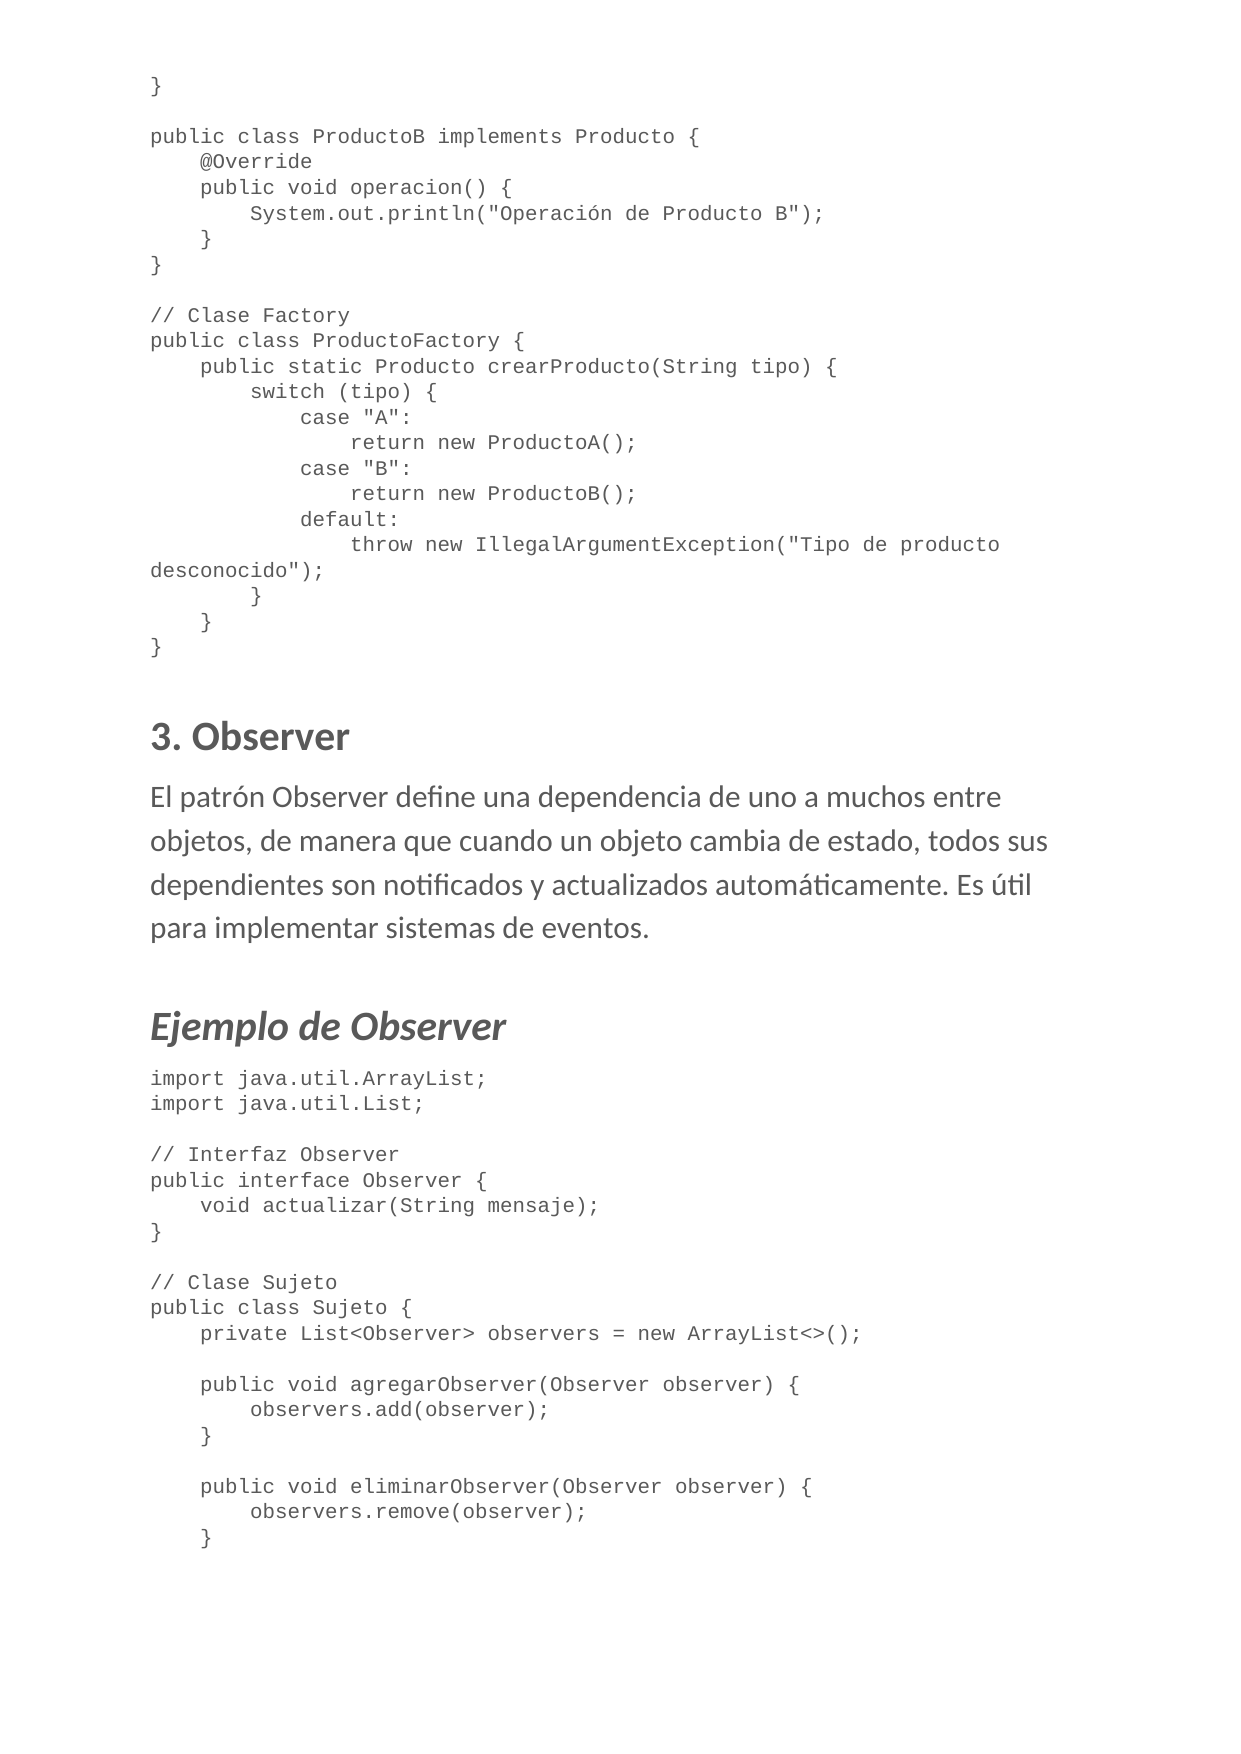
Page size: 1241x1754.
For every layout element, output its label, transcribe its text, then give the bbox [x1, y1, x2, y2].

text public class ProductoB implements Producto { [150, 126, 1090, 150]
text } [150, 228, 1090, 252]
text public void eliminarObserver(Observer observer) { [150, 1476, 1090, 1499]
text } [150, 254, 1090, 277]
text // Interfaz Observer [150, 1144, 1090, 1168]
text public class ProductoFactory { [150, 330, 1090, 354]
text } [150, 636, 1090, 660]
text // Clase Sujeto [150, 1272, 1090, 1295]
text case "A": [150, 407, 1090, 430]
text throw new IllegalArgumentException("Tipo de producto desconocido"); [150, 534, 1090, 583]
subtitle Ejemplo de Observer [150, 1000, 1090, 1051]
text } [150, 611, 1090, 634]
text observers.add(observer); [150, 1399, 1090, 1423]
text case "B": [150, 458, 1090, 481]
text default: [150, 509, 1090, 532]
text System.out.println("Operación de Producto B"); [150, 203, 1090, 226]
text private List<Observer> observers = new ArrayList<>(); [150, 1323, 1090, 1346]
text @Override [150, 152, 1090, 175]
text public void agregarObserver(Observer observer) { [150, 1374, 1090, 1397]
text } [150, 75, 1090, 99]
text } [150, 1425, 1090, 1448]
text switch (tipo) { [150, 381, 1090, 405]
text return new ProductoA(); [150, 432, 1090, 456]
text public void operacion() { [150, 177, 1090, 201]
text public interface Observer { [150, 1170, 1090, 1193]
text } [150, 585, 1090, 609]
text return new ProductoB(); [150, 483, 1090, 507]
text public static Producto crearProducto(String tipo) { [150, 356, 1090, 379]
text void actualizar(String mensaje); [150, 1195, 1090, 1219]
text import java.util.ArrayList; [150, 1068, 1090, 1091]
text import java.util.List; [150, 1093, 1090, 1117]
text } [150, 1221, 1090, 1244]
text } [150, 1527, 1090, 1551]
text public class Sujeto { [150, 1297, 1090, 1321]
text El patrón Observer define una dependencia de uno a muchos entre objetos, de manera que cuando un objeto cambia de estado, todos sus dependientes son notificados y actualizados automáticamente. Es útil para implementar sistemas de eventos. [150, 777, 1090, 947]
subtitle 3. Observer [150, 710, 1090, 761]
text // Clase Factory [150, 305, 1090, 328]
text observers.remove(observer); [150, 1501, 1090, 1525]
